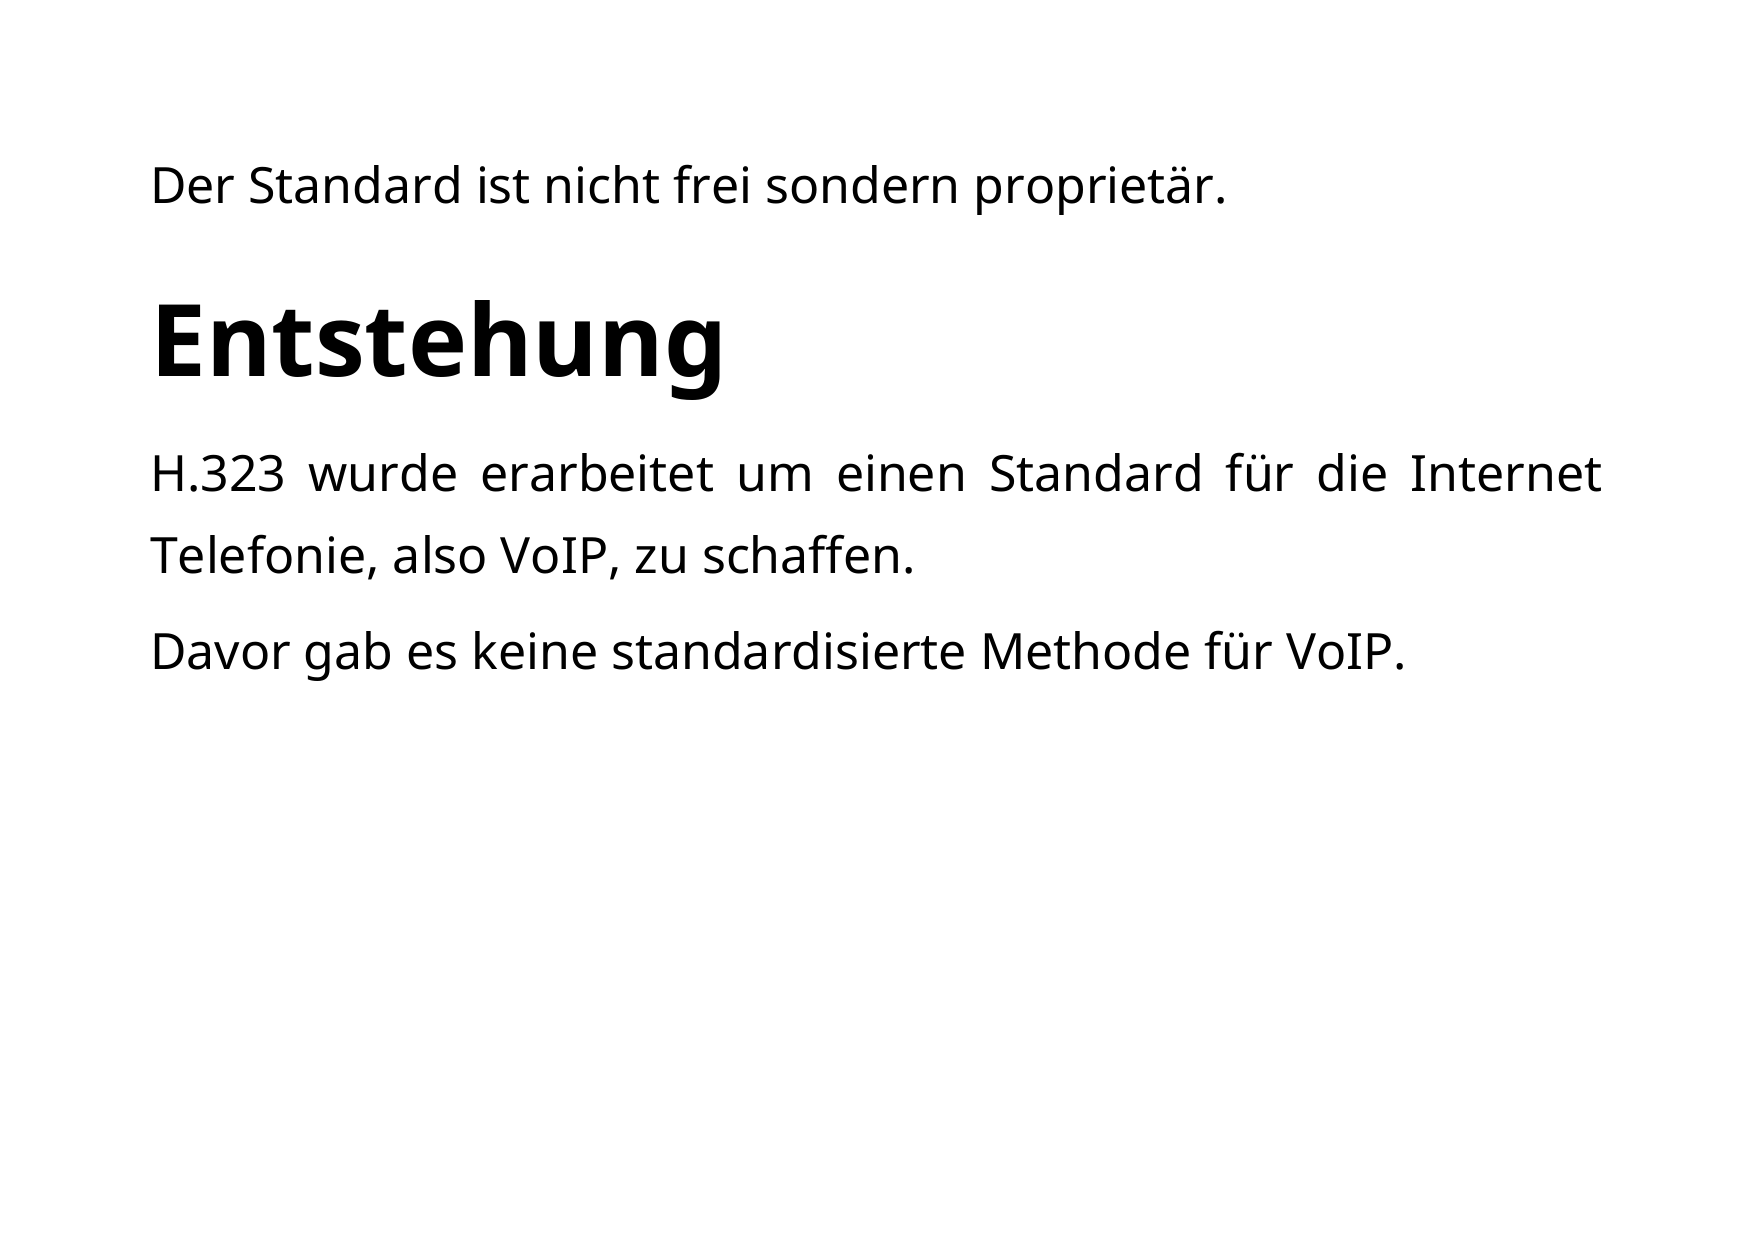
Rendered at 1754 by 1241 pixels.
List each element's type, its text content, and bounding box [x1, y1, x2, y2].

text Davor gab es keine standardisierte Methode für VoIP. [150, 616, 1604, 684]
subtitle Entstehung [150, 269, 1604, 405]
text Der Standard ist nicht frei sondern proprietär. [150, 150, 1604, 218]
text H.323 wurde erarbeitet um einen Standard für die Internet Telefonie, also VoIP, zu schaffen. [150, 438, 1604, 588]
